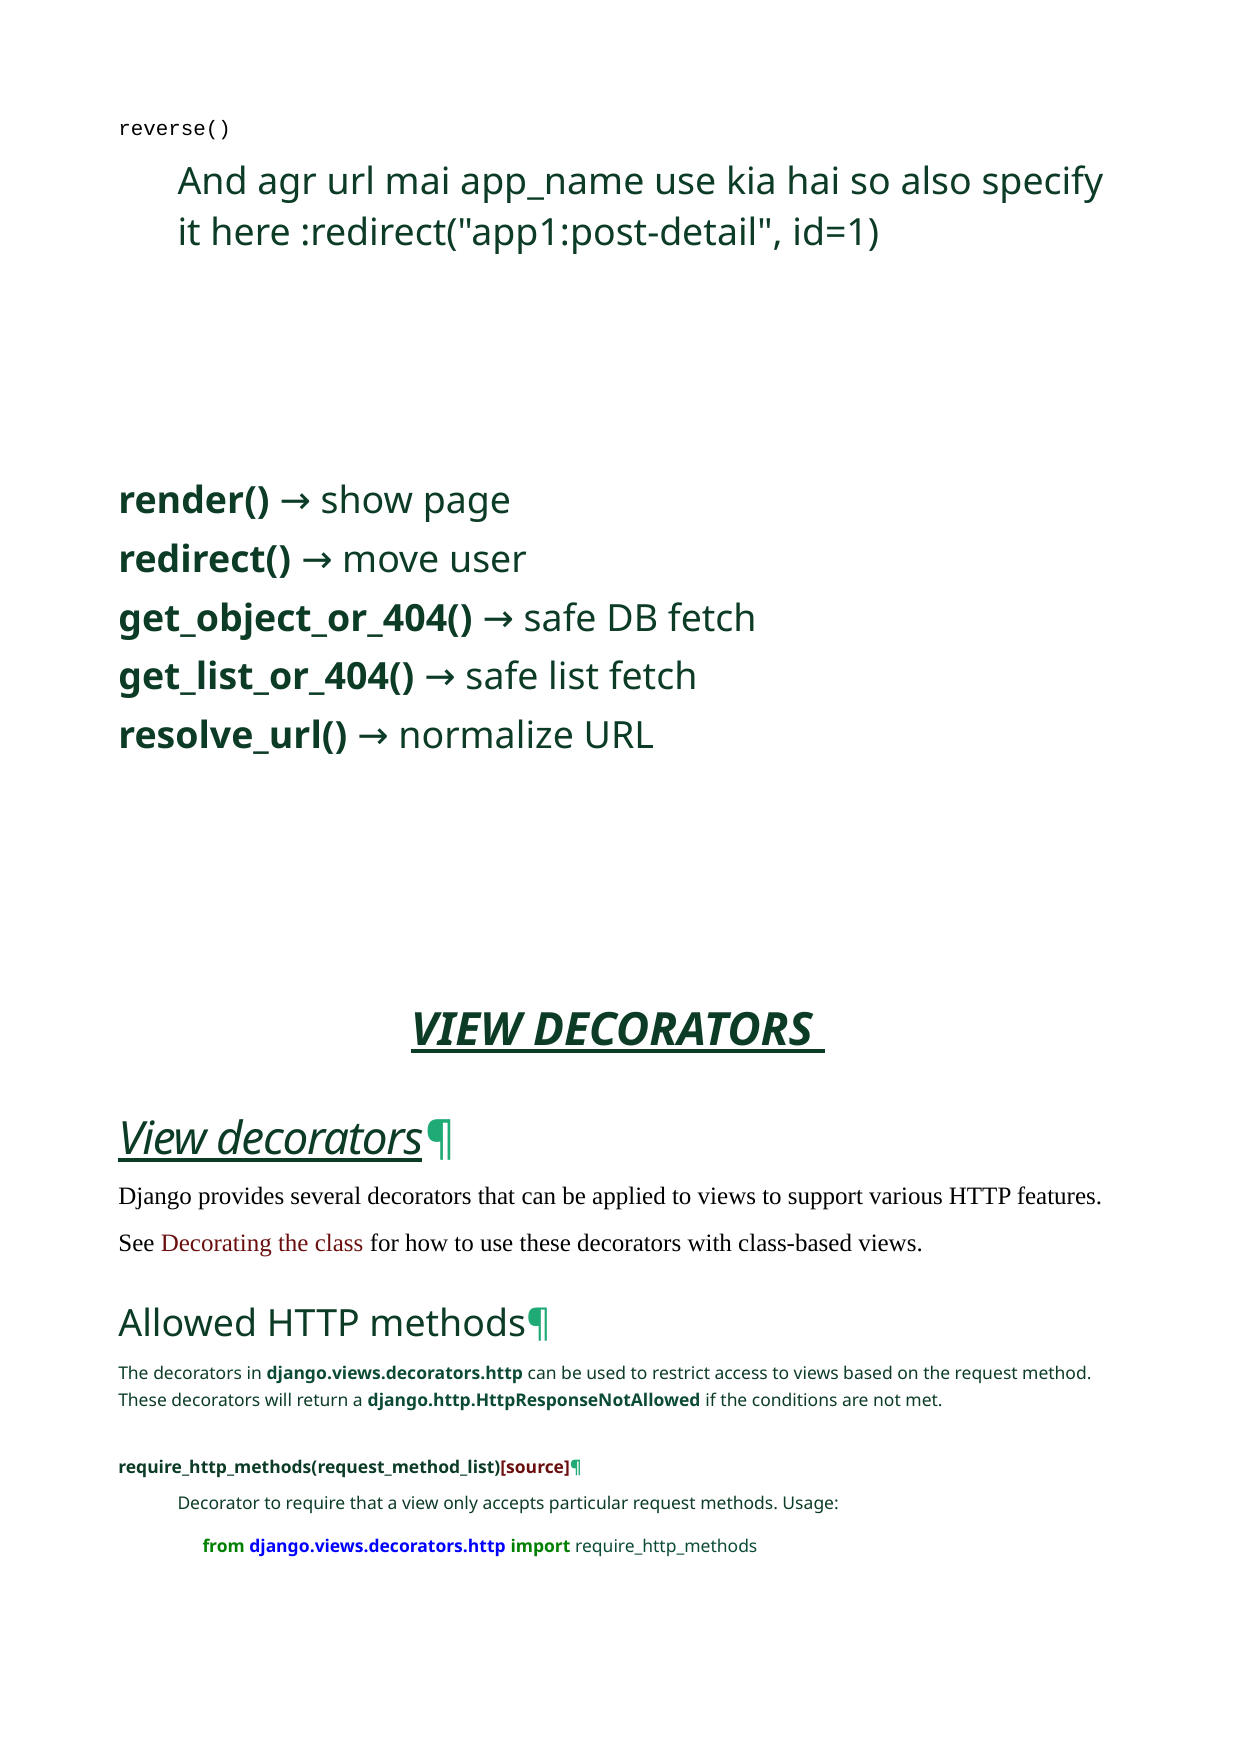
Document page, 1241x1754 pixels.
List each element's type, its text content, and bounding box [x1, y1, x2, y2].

text See Decorating the class for how to use these decorators with class-based views. [118, 1228, 1122, 1257]
subtitle Allowed HTTP methods¶ [118, 1297, 1122, 1348]
text from django.views.decorators.http import require_http_methods [202, 1534, 1097, 1557]
subtitle View decorators¶ [118, 1106, 1122, 1168]
text VIEW DECORATORS [118, 997, 1122, 1059]
text reverse() [118, 118, 1122, 142]
list And agr url mai app_name use kia hai so also specify it here :redirect("app1:post-detail", id=1) [177, 154, 1122, 256]
subtitle require_http_methods(request_method_list)[source]¶ [118, 1455, 1122, 1478]
text render() → show page redirect() → move user get_object_or_404() → safe DB fetch get_list_or_404() → safe list fetch resolve_url() → normalize URL [118, 474, 1122, 759]
text The decorators in django.views.decorators.http can be used to restrict access to views based on the request method. These decorators will return a django.http.HttpResponseNotAllowed if the conditions are not met. [118, 1360, 1122, 1412]
text Django provides several decorators that can be applied to views to support various HTTP features. [118, 1181, 1122, 1209]
list Decorator to require that a view only accepts particular request methods. Usage: [177, 1491, 1122, 1515]
